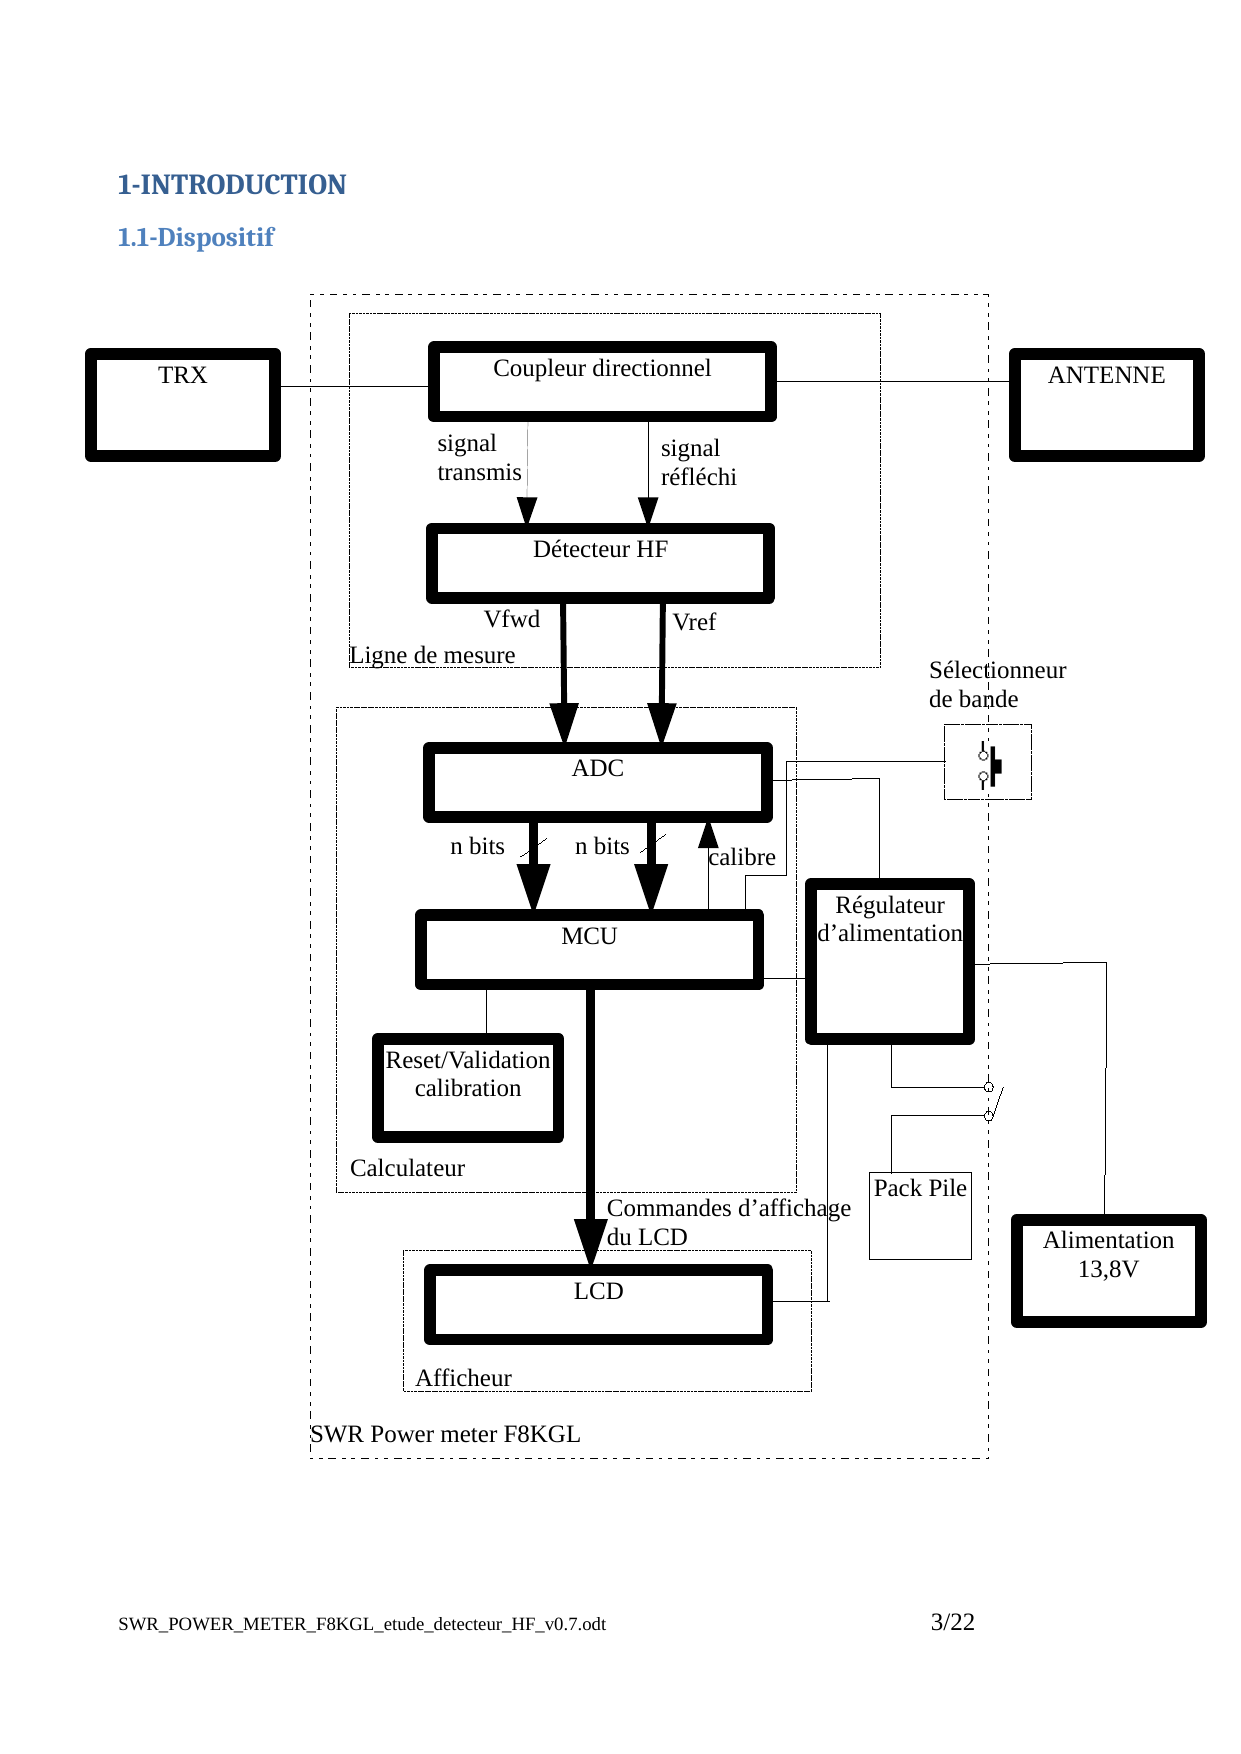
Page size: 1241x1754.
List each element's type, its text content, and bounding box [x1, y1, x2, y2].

subtitle 1.1-Dispositif [118, 222, 1122, 254]
subtitle 1-INTRODUCTION [118, 168, 1122, 202]
picture [973, 741, 1005, 790]
